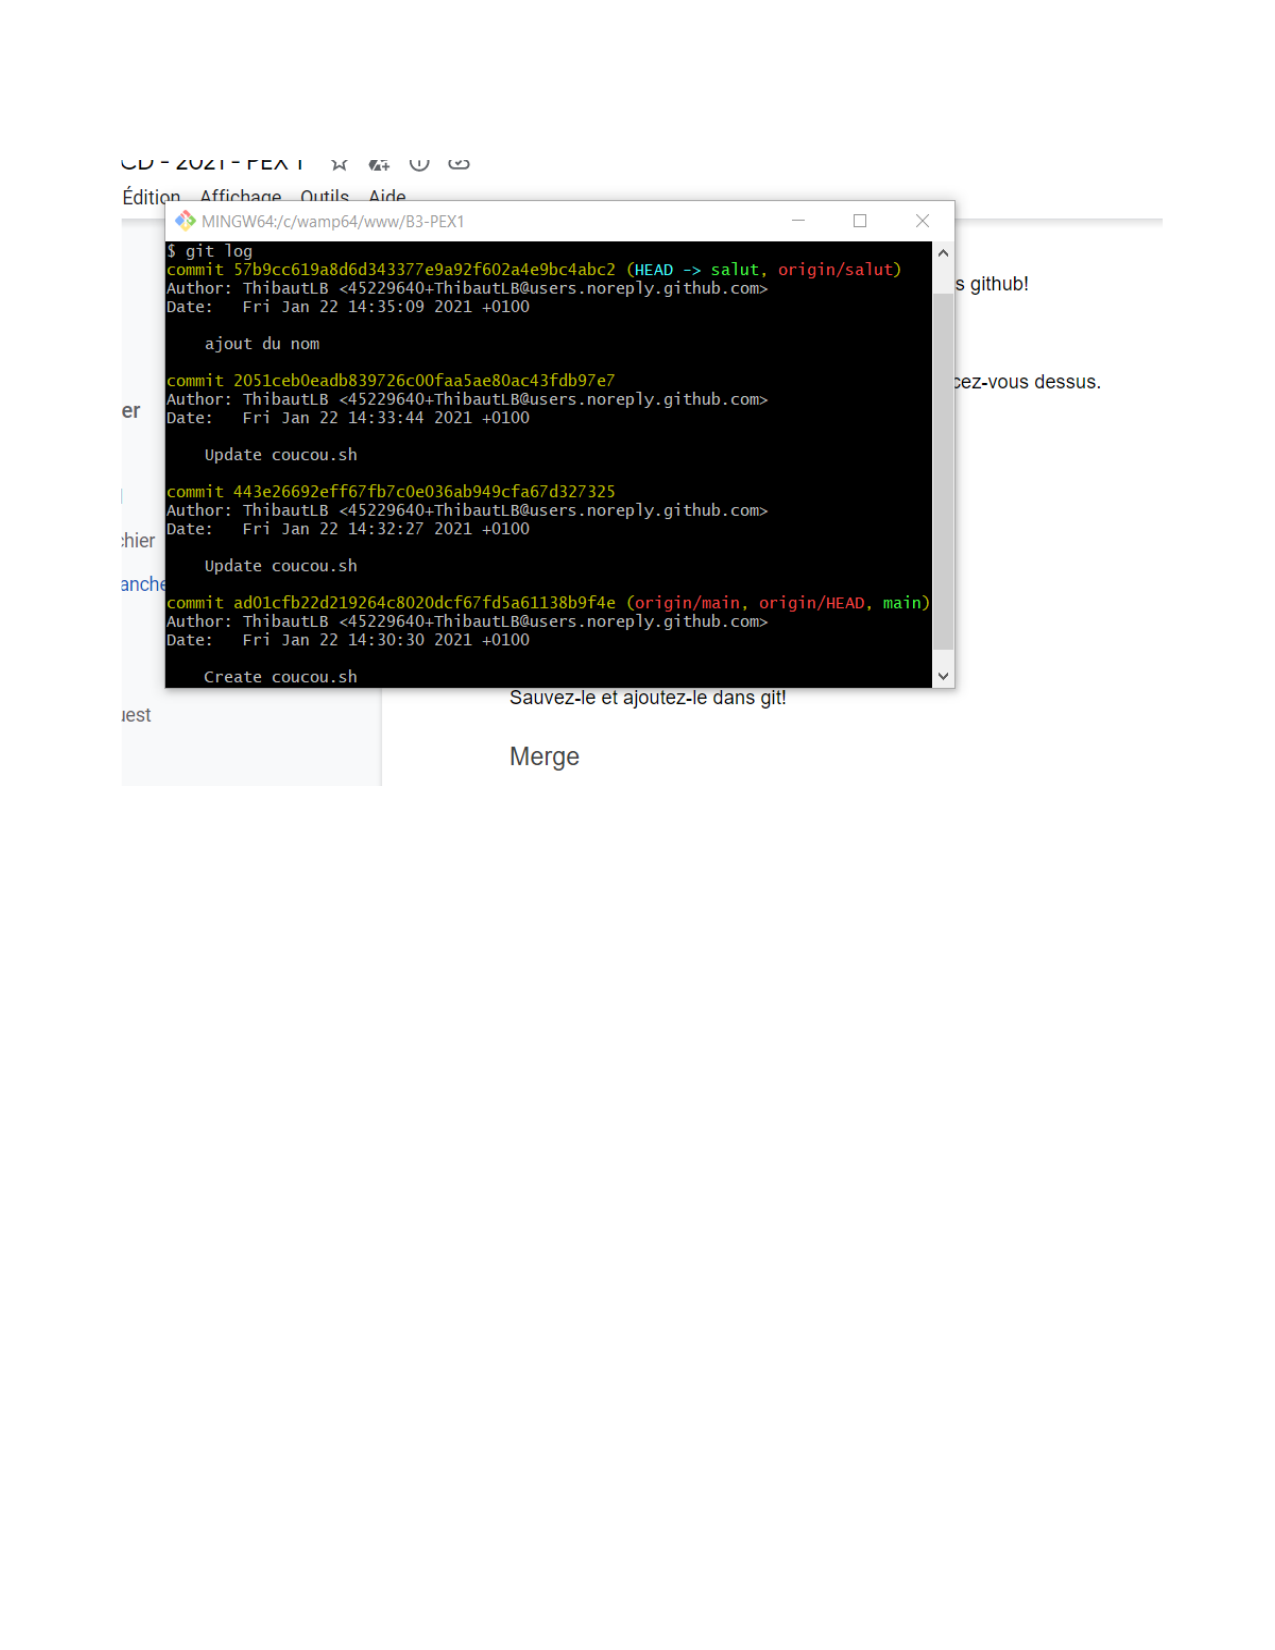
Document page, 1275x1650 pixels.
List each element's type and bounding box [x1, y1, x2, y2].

picture [121, 160, 510, 786]
